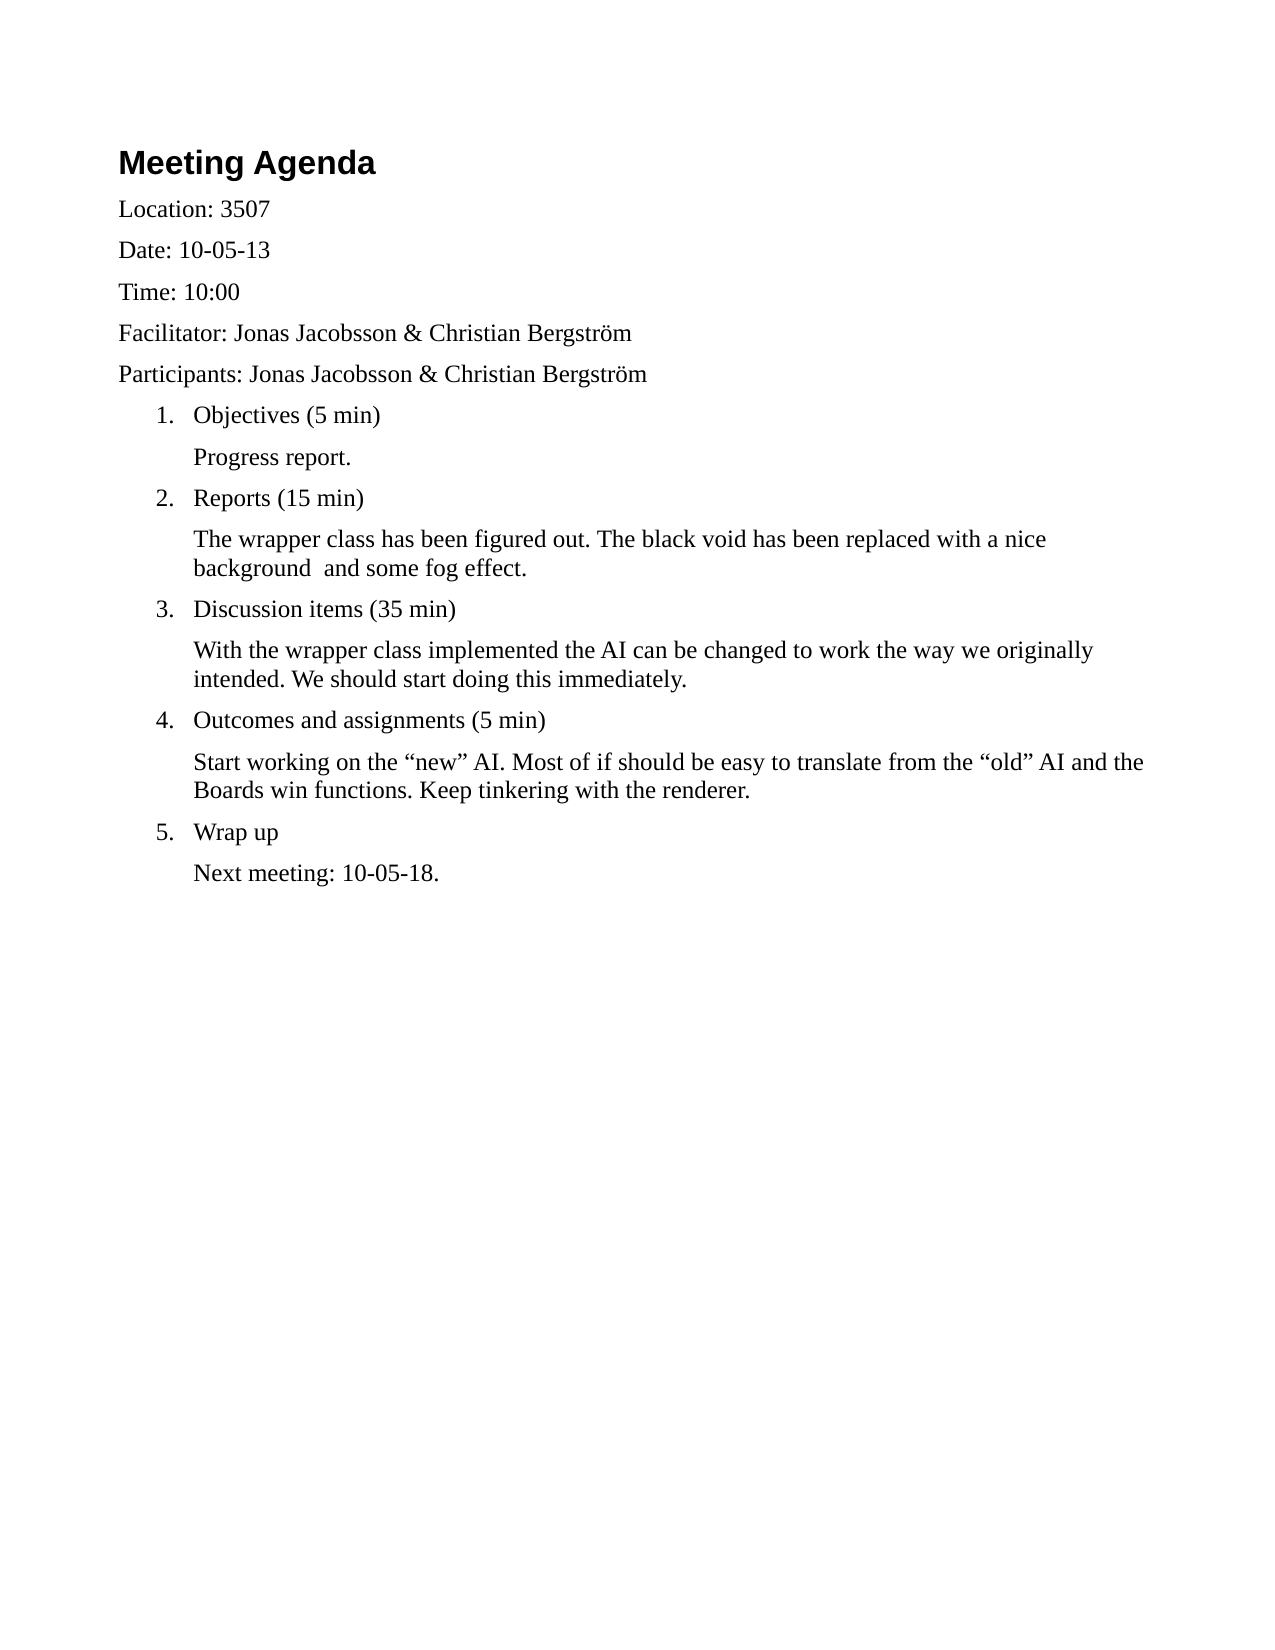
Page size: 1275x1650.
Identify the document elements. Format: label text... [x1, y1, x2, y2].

text Participants: Jonas Jacobsson & Christian Bergström [118, 359, 1157, 388]
subtitle Meeting Agenda [118, 143, 1157, 182]
list Progress report. [156, 442, 1157, 471]
text Date: 10-05-13 [118, 236, 1157, 264]
list Outcomes and assignments (5 min) [156, 706, 1157, 734]
list The wrapper class has been figured out. The black void has been replaced with a nice background and some fog effect. [156, 524, 1157, 582]
list Next meeting: 10-05-18. [156, 858, 1157, 887]
list Wrap up [156, 817, 1157, 846]
list Reports (15 min) [156, 483, 1157, 512]
list Start working on the “new” AI. Most of if should be easy to translate from the “old” AI and the Boards win functions. Keep tinkering with the renderer. [156, 747, 1157, 804]
text Time: 10:00 [118, 277, 1157, 306]
text Facilitator: Jonas Jacobsson & Christian Bergström [118, 318, 1157, 347]
list Objectives (5 min) [156, 401, 1157, 429]
list Discussion items (35 min) [156, 594, 1157, 623]
text Location: 3507 [118, 194, 1157, 223]
list With the wrapper class implemented the AI can be changed to work the way we originally intended. We should start doing this immediately. [156, 636, 1157, 693]
